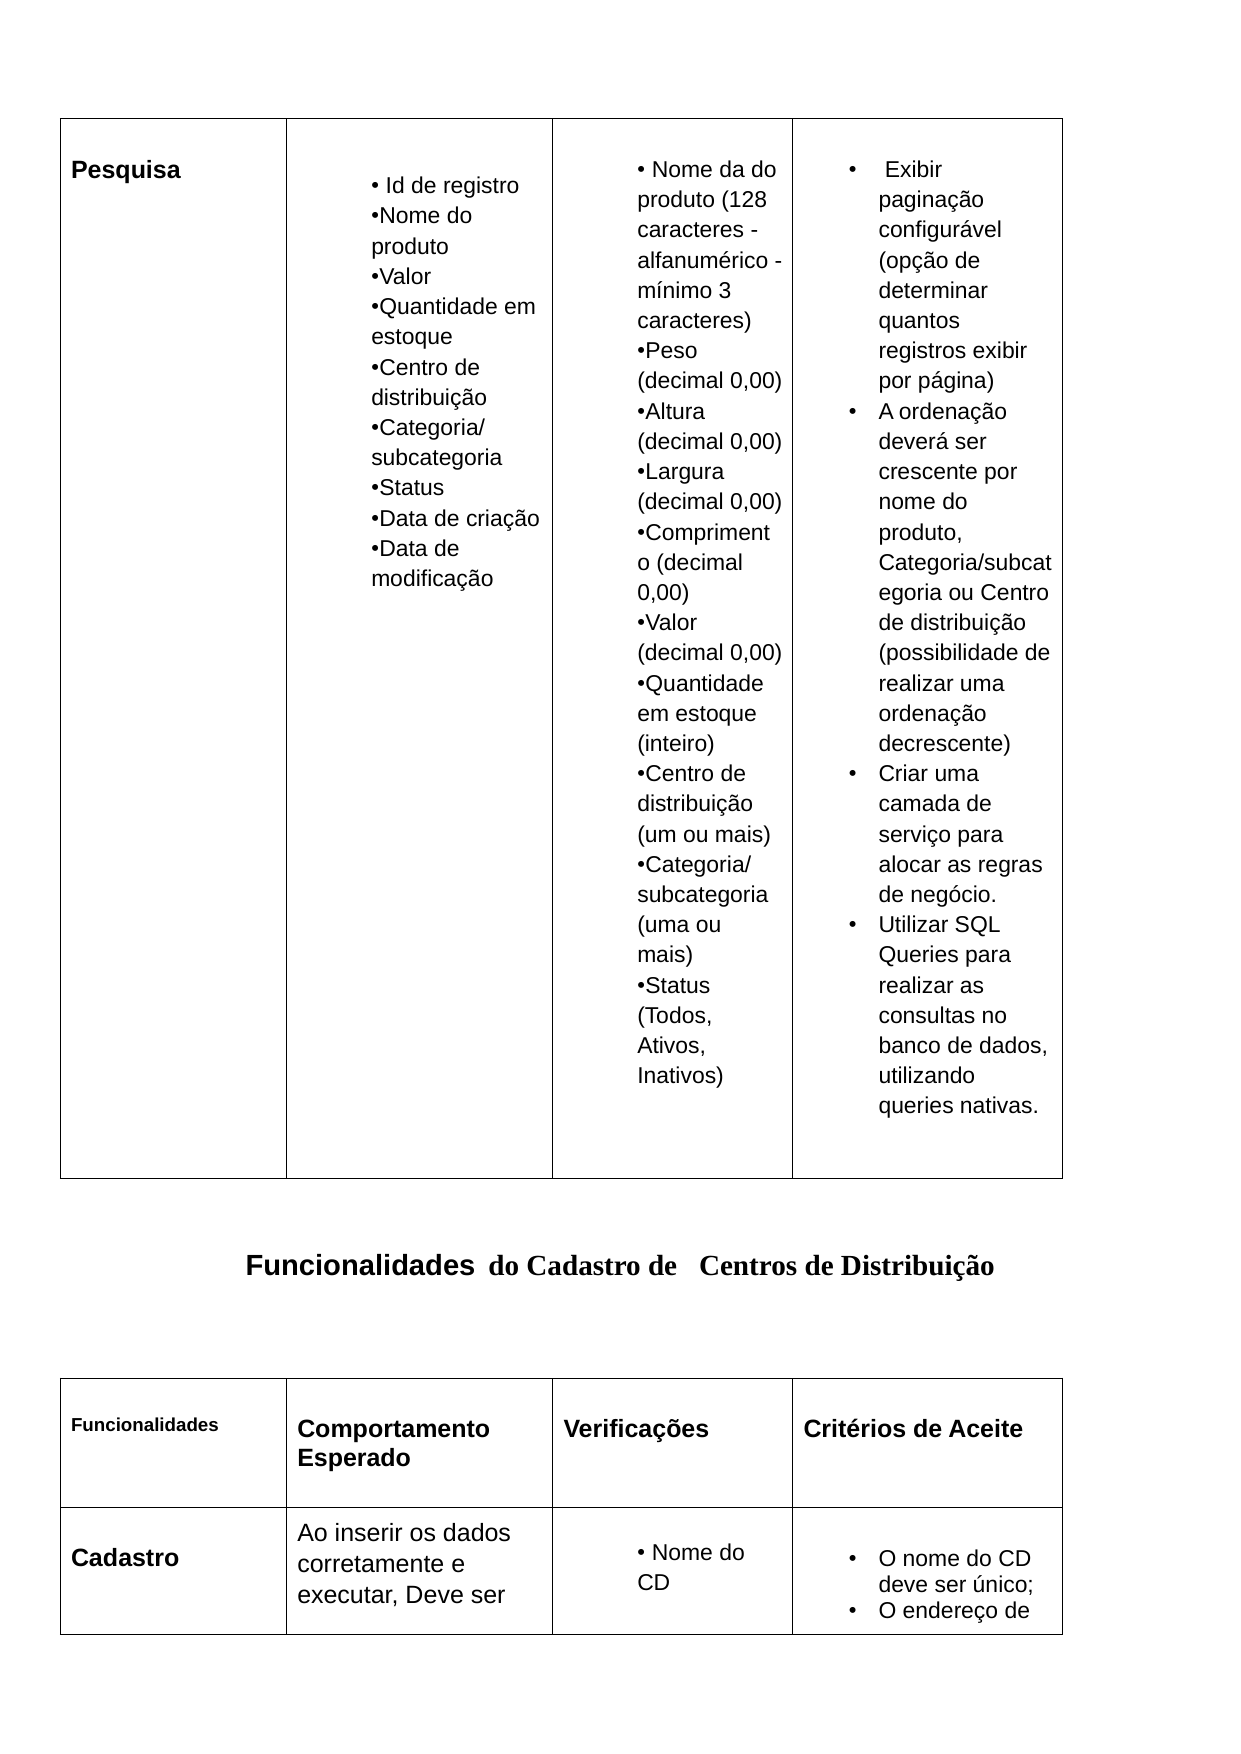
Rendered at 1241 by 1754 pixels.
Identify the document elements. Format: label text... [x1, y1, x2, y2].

table_cell Cadastro [61, 1508, 286, 1634]
table_cell Pesquisa [61, 119, 286, 1178]
text Funcionalidades do Cadastro de Centros de Distribuição [118, 1229, 1122, 1286]
table_header Comportamento Esperado [287, 1379, 552, 1507]
table_cell Nome da do produto (128 caracteres - alfanumérico - mínimo 3 caracteres) Peso (decimal 0,00) Altura (decimal 0,00) Largura (decimal 0,00) Comprimento (decimal 0,00) Valor (decimal 0,00) Quantidade em estoque (inteiro) Centro de distribuição (um ou mais) Categoria/subcategoria (uma ou mais) Status (Todos, Ativos, Inativos) [553, 119, 792, 1178]
table_cell O nome do CD deve ser único; O endereço de CD deve ser único; Ao informar o CEP, o serviço deve retornar os dados referente ao endereço (utilizar https://viacep.com.br/); A UF deve pertencer a lista de estados brasileiros; Todo CD cadastrado deve ser registrado com a data e hora de criação; Por padrão, todo CD deve ser criado com status de Ativo; Criar camada de serviço para desenvolver as regras de negócio; Criar camada DAO/Repository. [793, 1508, 1062, 1634]
table_cell Ao inserir os dados corretamente e executar, Deve ser [287, 1508, 552, 1634]
table_cell Id de registro Nome do produto Valor Quantidade em estoque Centro de distribuição Categoria/subcategoria Status Data de criação Data de modificação [287, 119, 552, 1178]
table_header Critérios de Aceite [793, 1379, 1062, 1507]
table_header Verificações [553, 1379, 792, 1507]
table_cell Nome do CD (obrigatório - até 128 caracteres - apenas alfanumérico); Logradouro (obrigatório - até 128 caracteres - apenas alfanumérico); Número (obrigatório – inteiro); Complemento (obrigatório - até 128 caracteres - apenas alfanumérico); Bairro (obrigatório - até 128 caracteres - apenas alfanumérico); Localidade (cidade) (obrigatório - até 128 caracteres - apenas alfanumérico); UF (lista com opções); CEP ; Status. [553, 1508, 792, 1634]
table_header Funcionalidades [61, 1379, 286, 1507]
table_cell Exibir paginação configurável (opção de determinar quantos registros exibir por página) A ordenação deverá ser crescente por nome do produto, Categoria/subcategoria ou Centro de distribuição (possibilidade de realizar uma ordenação decrescente) Criar uma camada de serviço para alocar as regras de negócio. Utilizar SQL Queries para realizar as consultas no banco de dados, utilizando queries nativas. [793, 119, 1062, 1178]
